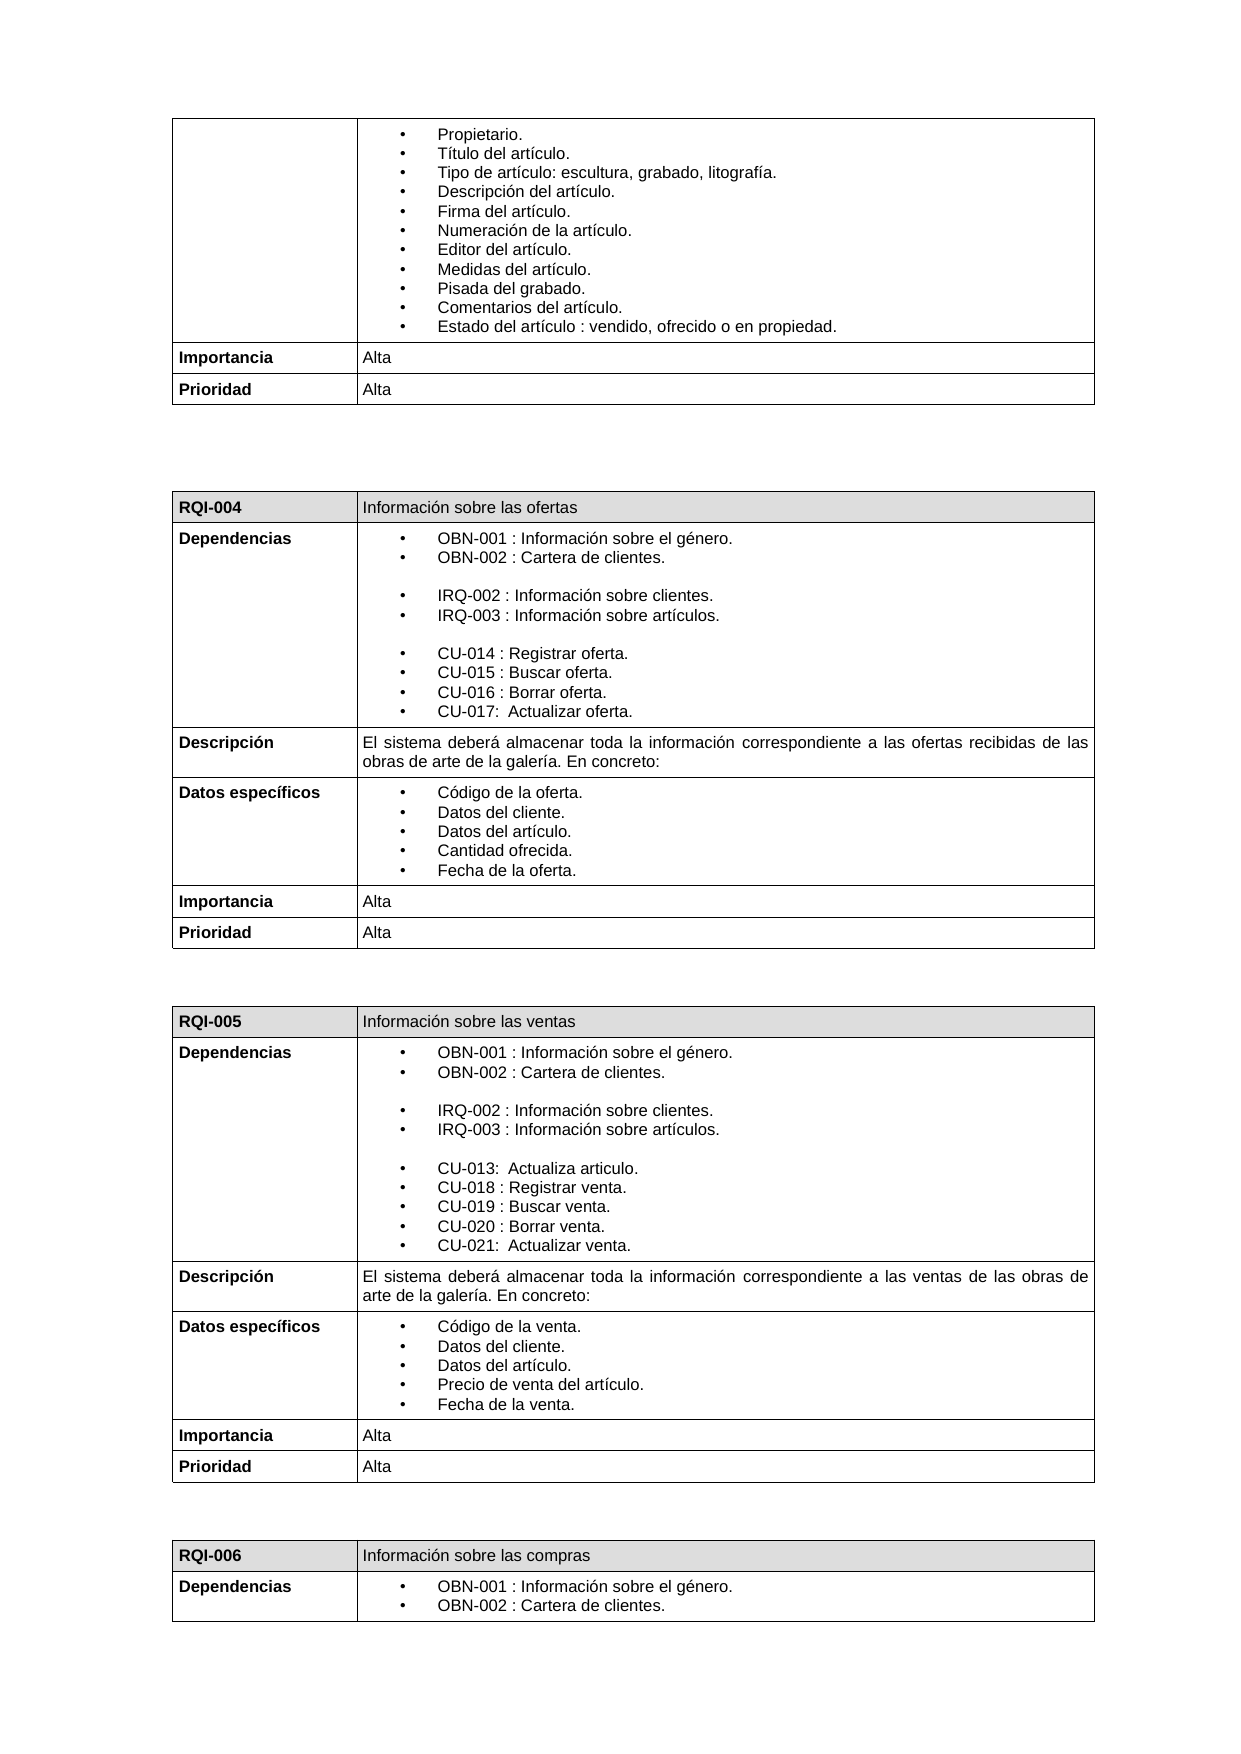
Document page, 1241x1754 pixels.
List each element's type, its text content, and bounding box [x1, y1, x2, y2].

table_cell Importancia [173, 886, 357, 917]
table_cell Prioridad [173, 918, 357, 948]
table_cell Datos específicos [173, 1312, 357, 1419]
table_cell Descripción [173, 1262, 357, 1311]
table_cell El sistema deberá almacenar toda la información correspondiente a las ofertas recibidas de las obras de arte de la galería. En concreto: [358, 728, 1094, 777]
table_cell Descripción [173, 728, 357, 777]
table_cell Código de la oferta. Datos del cliente. Datos del artículo. Cantidad ofrecida. Fecha de la oferta. [358, 778, 1094, 885]
table_cell Código del artículo. Autor. Propietario. Título del artículo. Tipo de artículo: escultura, grabado, litografía. Descripción del artículo. Firma del artículo. Numeración de la artículo. Editor del artículo. Medidas del artículo. Pisada del grabado. Comentarios del artículo. Estado del artículo : vendido, ofrecido o en propiedad. [358, 119, 1094, 342]
table_header RQI-006 [173, 1541, 357, 1571]
table_header Información sobre las ventas [358, 1007, 1094, 1037]
table_cell OBN-001 : Información sobre el género. OBN-002 : Cartera de clientes. IRQ-002 : Información sobre clientes. IRQ-003 : Información sobre artículos. CU-013 : Actualiza articulo. CU-022 : Registrar compra. CU-023 : Buscar compra. CU-024 : Borrar compra. CU-025: Actualizar compra. [358, 1572, 1094, 1621]
table_cell Alta [358, 1451, 1094, 1482]
table_cell Alta [358, 918, 1094, 948]
table_cell El sistema deberá almacenar toda la información correspondiente a las ventas de las obras de arte de la galería. En concreto: [358, 1262, 1094, 1311]
table_cell OBN-001 : Información sobre el género. OBN-002 : Cartera de clientes. IRQ-002 : Información sobre clientes. IRQ-003 : Información sobre artículos. CU-014 : Registrar oferta. CU-015 : Buscar oferta. CU-016 : Borrar oferta. CU-017: Actualizar oferta. [358, 523, 1094, 727]
table_cell Datos específicos [173, 778, 357, 885]
table_cell Alta [358, 374, 1094, 404]
table_header Información sobre las compras [358, 1541, 1094, 1571]
table_cell Alta [358, 343, 1094, 373]
table_header Información sobre las ofertas [358, 492, 1094, 522]
table_cell Alta [358, 886, 1094, 917]
table_cell Dependencias [173, 1038, 357, 1261]
table_cell Prioridad [173, 374, 357, 404]
table_cell Código de la venta. Datos del cliente. Datos del artículo. Precio de venta del artículo. Fecha de la venta. [358, 1312, 1094, 1419]
table_cell Importancia [173, 1420, 357, 1450]
table_cell Importancia [173, 343, 357, 373]
table_cell OBN-001 : Información sobre el género. OBN-002 : Cartera de clientes. IRQ-002 : Información sobre clientes. IRQ-003 : Información sobre artículos. CU-013: Actualiza articulo. CU-018 : Registrar venta. CU-019 : Buscar venta. CU-020 : Borrar venta. CU-021: Actualizar venta. [358, 1038, 1094, 1261]
table_cell Dependencias [173, 523, 357, 727]
table_header RQI-005 [173, 1007, 357, 1037]
table_cell Prioridad [173, 1451, 357, 1482]
table_cell Alta [358, 1420, 1094, 1450]
table_cell Dependencias [173, 1572, 357, 1621]
table_cell [173, 119, 357, 342]
table_header RQI-004 [173, 492, 357, 522]
